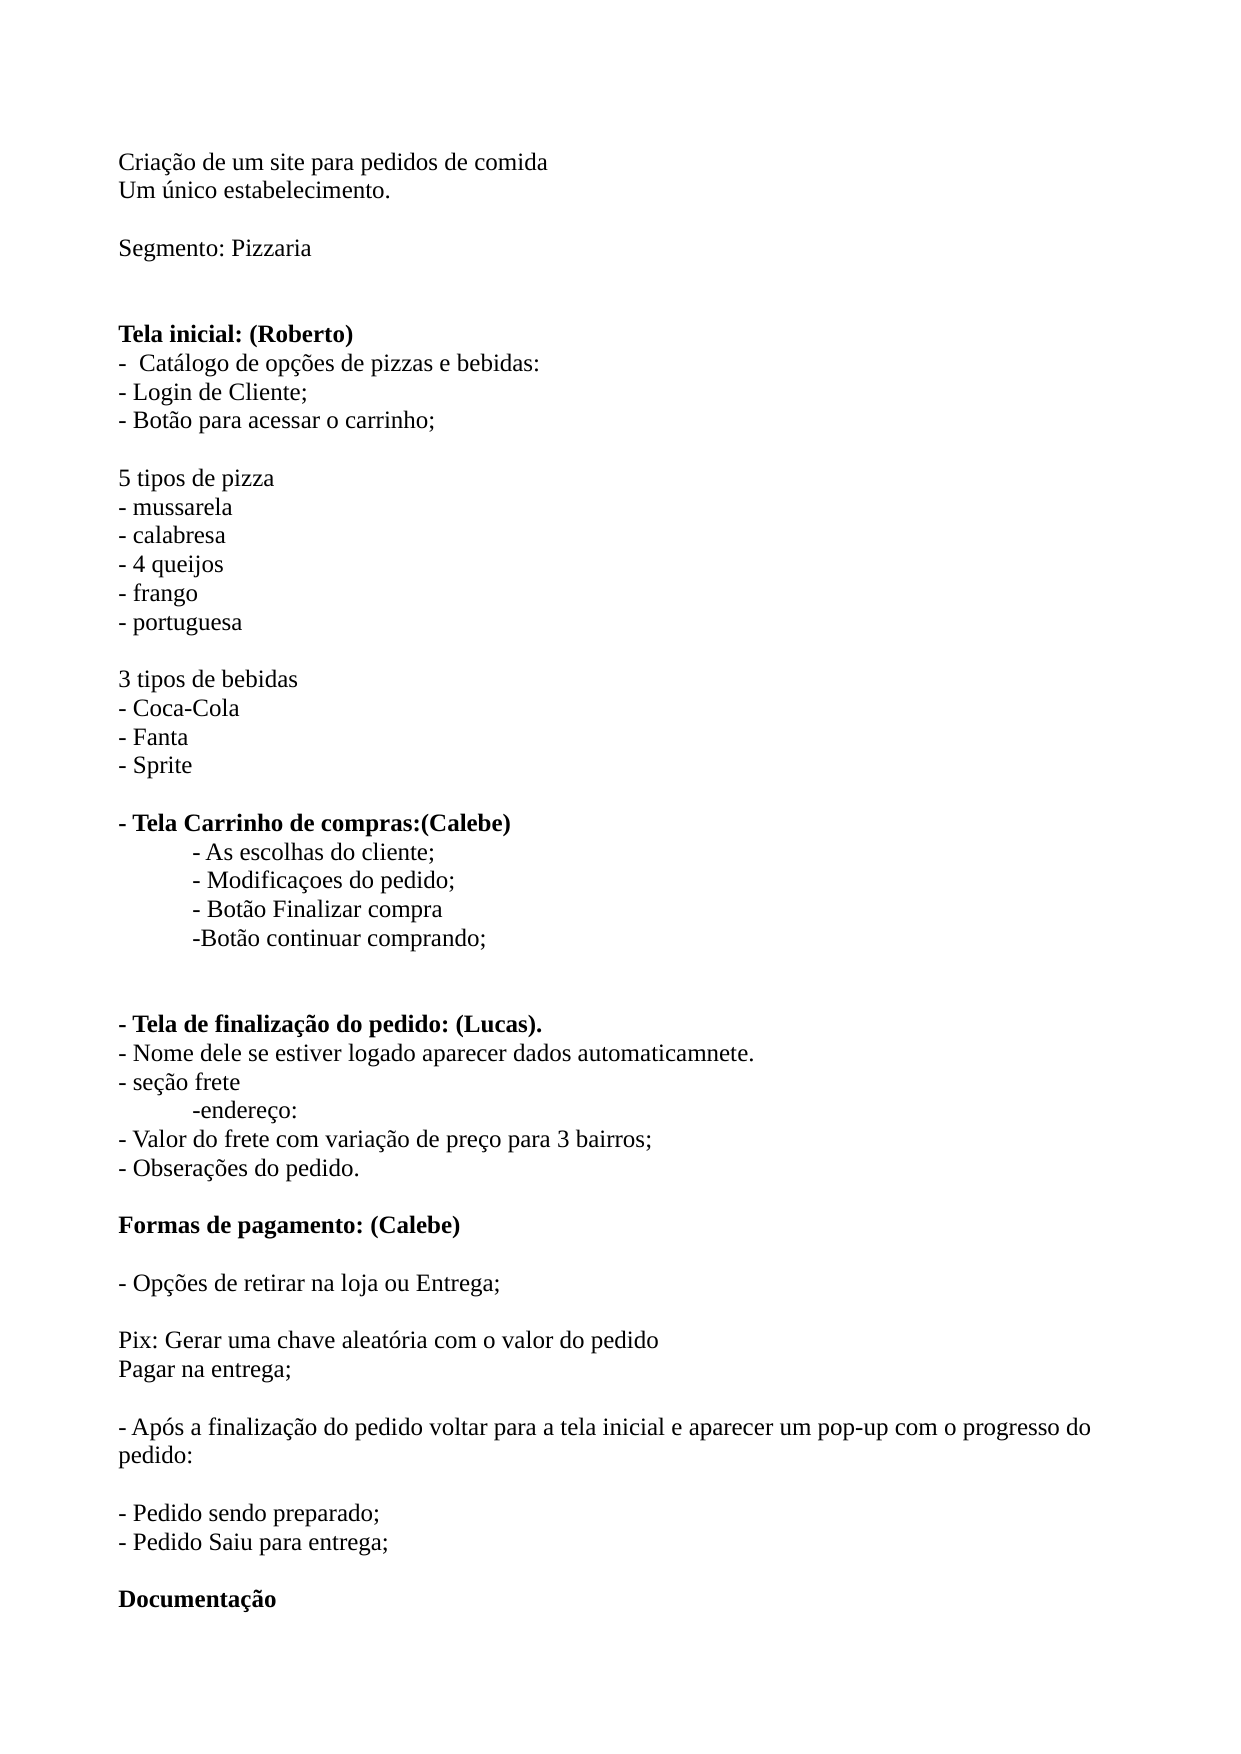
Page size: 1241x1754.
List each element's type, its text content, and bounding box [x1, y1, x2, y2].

text Pix: Gerar uma chave aleatória com o valor do pedido [118, 1326, 1122, 1354]
text - Tela de finalização do pedido: (Lucas). [118, 1009, 1122, 1038]
text - Botão para acessar o carrinho; [118, 406, 1122, 434]
text Criação de um site para pedidos de comida Um único estabelecimento. Segmento: Pizzaria [118, 118, 1122, 291]
text - Após a finalização do pedido voltar para a tela inicial e aparecer um pop-up com o progresso do pedido: [118, 1412, 1122, 1469]
text - Login de Cliente; [118, 377, 1122, 406]
text Documentação [118, 1584, 1122, 1613]
text - Botão Finalizar compra [118, 894, 1122, 923]
text - seção frete [118, 1067, 1122, 1096]
text - Pedido sendo preparado; [118, 1498, 1122, 1527]
text Formas de pagamento: (Calebe) [118, 1211, 1122, 1239]
text - Obserações do pedido. [118, 1153, 1122, 1182]
text 5 tipos de pizza - mussarela - calabresa - 4 queijos - frango - portuguesa 3 tipos de bebidas - Coca-Cola - Fanta - Sprite [118, 463, 1122, 779]
text Pagar na entrega; [118, 1354, 1122, 1383]
text - Modificaçoes do pedido; [118, 866, 1122, 894]
text - Pedido Saiu para entrega; [118, 1527, 1122, 1556]
text Tela inicial: (Roberto) [118, 319, 1122, 348]
text - As escolhas do cliente; [118, 837, 1122, 866]
text - Nome dele se estiver logado aparecer dados automaticamnete. [118, 1038, 1122, 1067]
text - Valor do frete com variação de preço para 3 bairros; [118, 1124, 1122, 1153]
text - Catálogo de opções de pizzas e bebidas: [118, 348, 1122, 377]
text - Opções de retirar na loja ou Entrega; [118, 1268, 1122, 1297]
text -endereço: [118, 1096, 1122, 1124]
text - Tela Carrinho de compras:(Calebe) [118, 808, 1122, 837]
text -Botão continuar comprando; [118, 923, 1122, 952]
